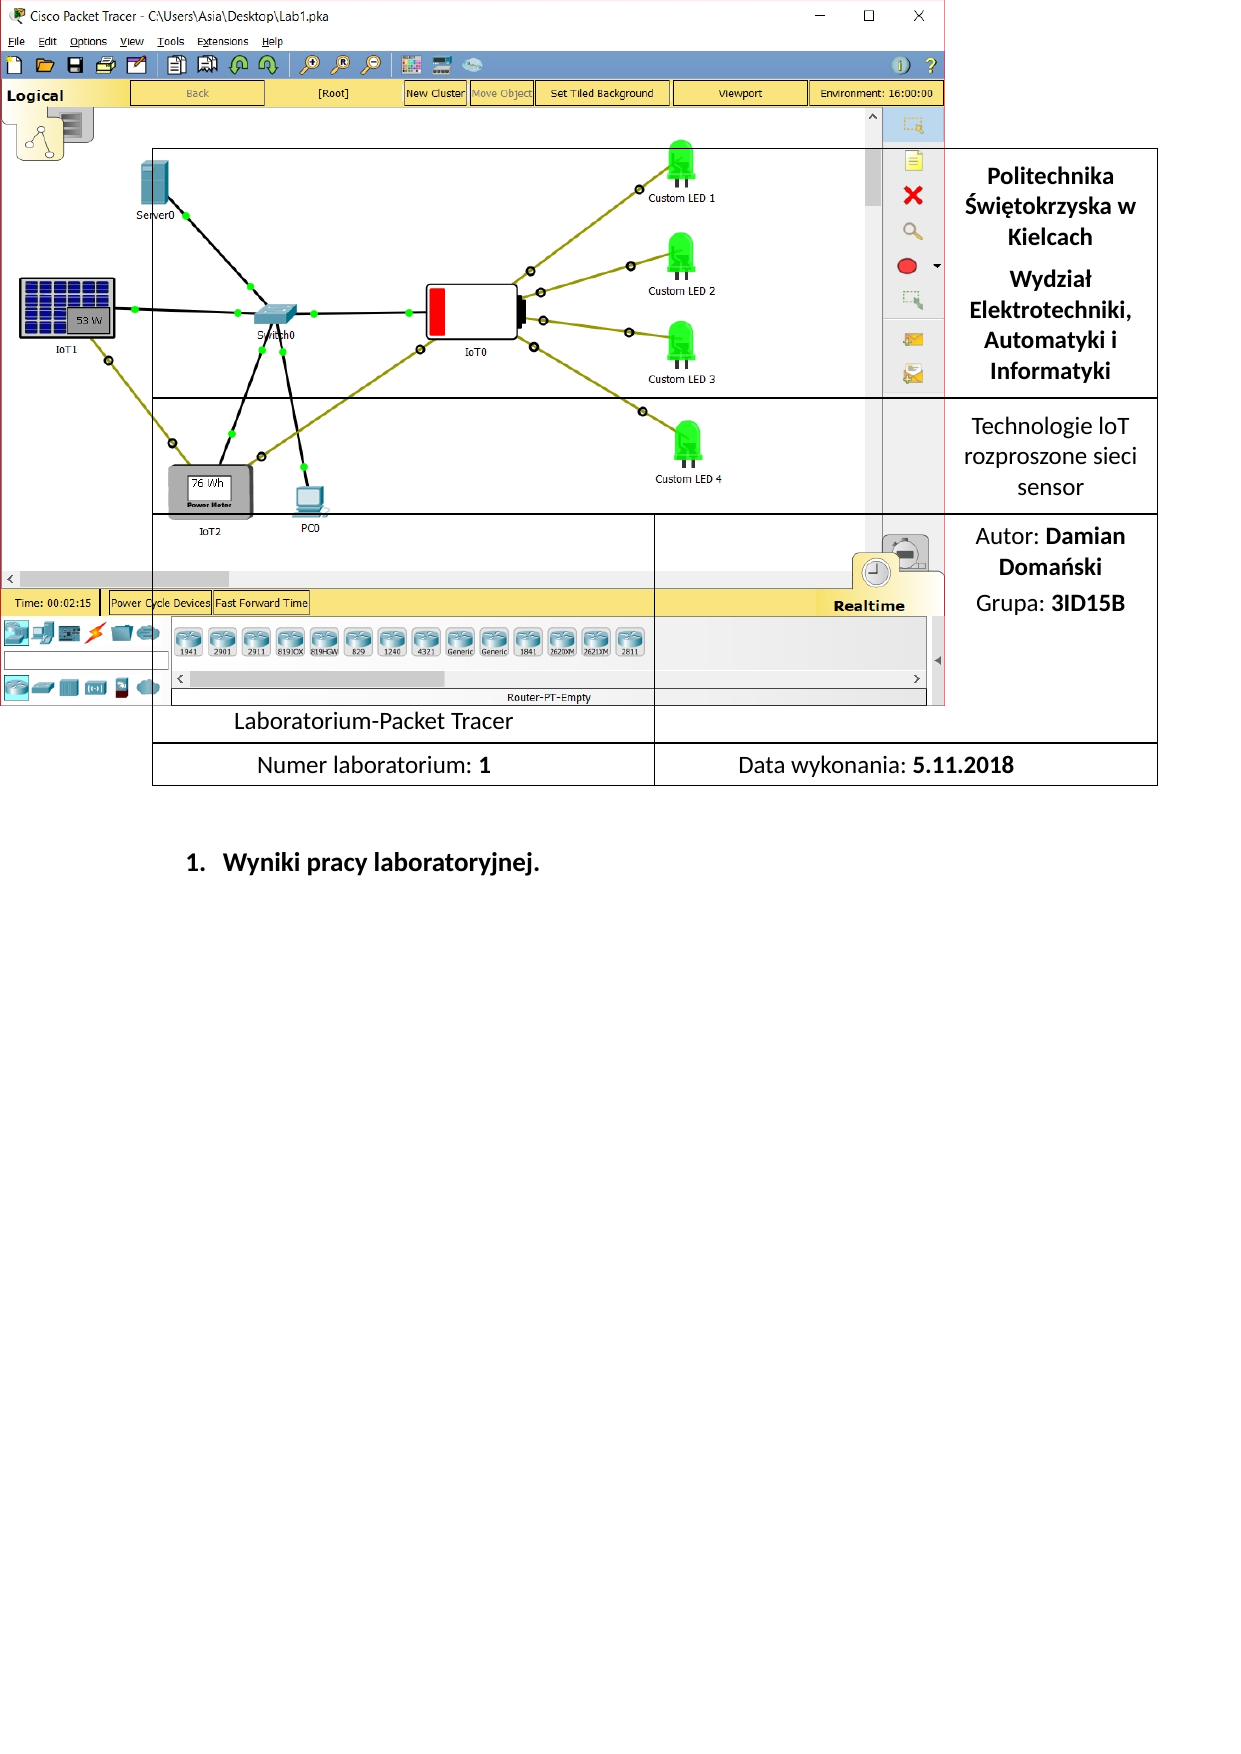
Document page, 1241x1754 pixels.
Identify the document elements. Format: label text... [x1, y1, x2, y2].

table_header Numer laboratorium: 1 [153, 744, 654, 785]
table_header Data wykonania: 5.11.2018 [655, 744, 1157, 785]
table_header Technologie loT rozproszone sieci sensor [945, 399, 1157, 513]
table_header Laboratorium-Packet Tracer [153, 706, 654, 742]
list Wyniki pracy laboratoryjnej. [185, 845, 1093, 878]
picture [153, 399, 945, 513]
picture [153, 515, 654, 706]
picture [655, 515, 945, 706]
picture [153, 149, 945, 397]
table_header Politechnika Świętokrzyska w Kielcach Wydział Elektrotechniki, Automatyki i Informatyki [945, 149, 1157, 397]
picture [0, 0, 945, 706]
table_header Autor: Damian Domański Grupa: 3ID15B [655, 515, 1157, 742]
